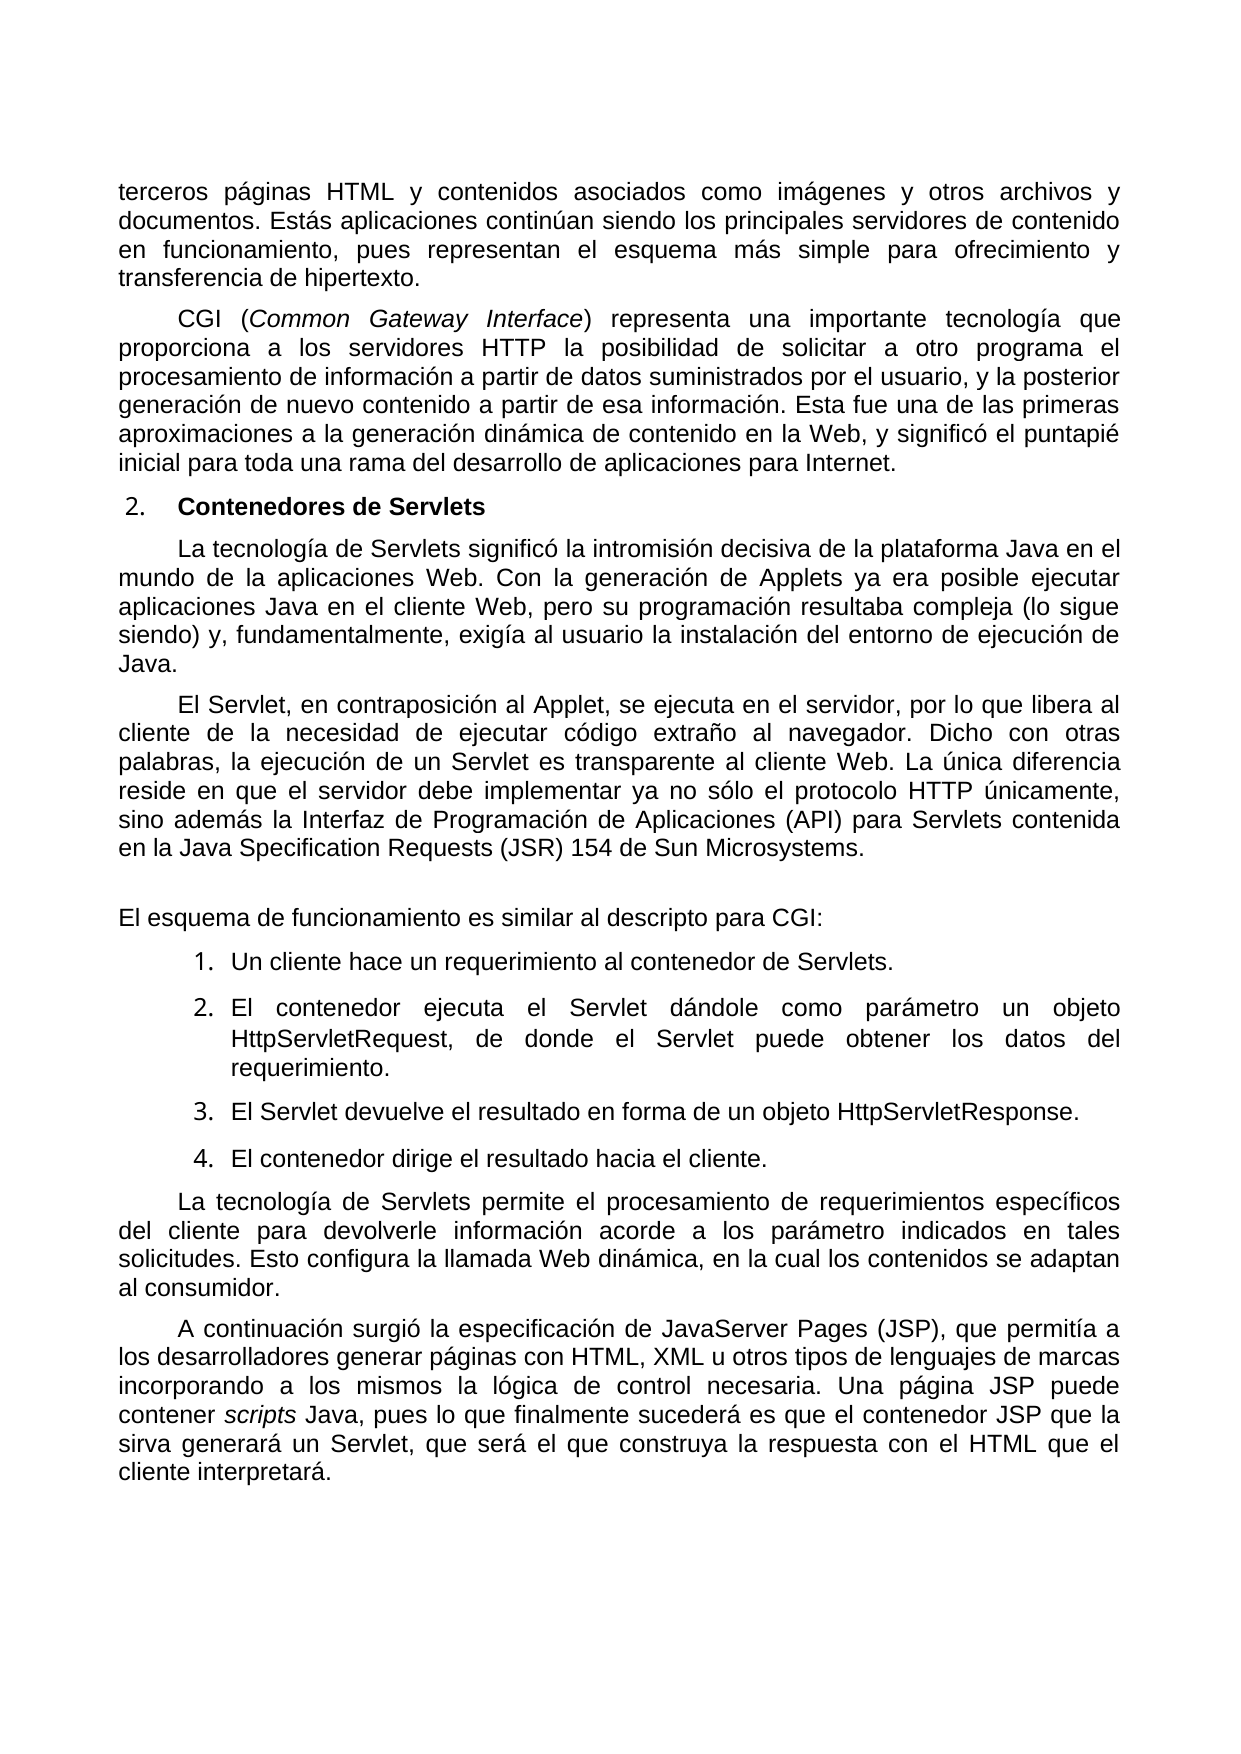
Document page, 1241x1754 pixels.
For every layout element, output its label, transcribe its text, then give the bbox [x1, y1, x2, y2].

text La tecnología de Servlets significó la intromisión decisiva de la plataforma Java en el mundo de la aplicaciones Web. Con la generación de Applets ya era posible ejecutar aplicaciones Java en el cliente Web, pero su programación resultaba compleja (lo sigue siendo) y, fundamentalmente, exigía al usuario la instalación del entorno de ejecución de Java. [185, 649, 1122, 678]
text La tecnología de Servlets permite el procesamiento de requerimientos específicos del cliente para devolverle información acorde a los parámetro indicados en tales solicitudes. Esto configura la llamada Web dinámica, en la cual los contenidos se adaptan al consumidor. [281, 1273, 1122, 1302]
list El Servlet devuelve el resultado en forma de un objeto HttpServletResponse. [231, 1094, 1122, 1128]
text A continuación surgió la especificación de JavaServer Pages (JSP), que permitía a los desarrolladores generar páginas con HTML, XML u otros tipos de lenguajes de marcas incorporando a los mismos la lógica de control necesaria. Una página JSP puede contener scripts Java, pues lo que finalmente sucederá es que el contenedor JSP que la sirva generará un Servlet, que será el que construya la respuesta con el HTML que el cliente interpretará. [118, 1314, 1122, 1343]
text El Servlet, en contraposición al Applet, se ejecuta en el servidor, por lo que libera al cliente de la necesidad de ejecutar código extraño al navegador. Dicho con otras palabras, la ejecución de un Servlet es transparente al cliente Web. La única diferencia reside en que el servidor debe implementar ya no sólo el protocolo HTTP únicamente, sino además la Interfaz de Programación de Aplicaciones (API) para Servlets contenida en la Java Specification Requests (JSR) 154 de Sun Microsystems. [118, 689, 1122, 718]
list Un cliente hace un requerimiento al contenedor de Servlets. [231, 943, 1122, 977]
list El contenedor ejecuta el Servlet dándole como parámetro un objeto HttpServletRequest, de donde el Servlet puede obtener los datos del requerimiento. [193, 1022, 1122, 1081]
list Contenedores de Servlets [177, 488, 1122, 522]
text Las primeras aplicaciones desarrolladas para servir contenido en la Web fueron los servidores HTTP, que implementan el protocolo homónimo para hacer disponibles a terceros páginas HTML y contenidos asociados como imágenes y otros archivos y documentos. Estás aplicaciones continúan siendo los principales servidores de contenido en funcionamiento, pues representan el esquema más simple para ofrecimiento y transferencia de hipertexto. [118, 263, 1122, 292]
text A continuación surgió la especificación de JavaServer Pages (JSP), que permitía a los desarrolladores generar páginas con HTML, XML u otros tipos de lenguajes de marcas incorporando a los mismos la lógica de control necesaria. Una página JSP puede contener scripts Java, pues lo que finalmente sucederá es que el contenedor JSP que la sirva generará un Servlet, que será el que construya la respuesta con el HTML que el cliente interpretará. [118, 1457, 1122, 1520]
text El esquema de funcionamiento es similar al descripto para CGI: [118, 874, 1122, 931]
list El contenedor dirige el resultado hacia el cliente. [231, 1140, 1122, 1174]
